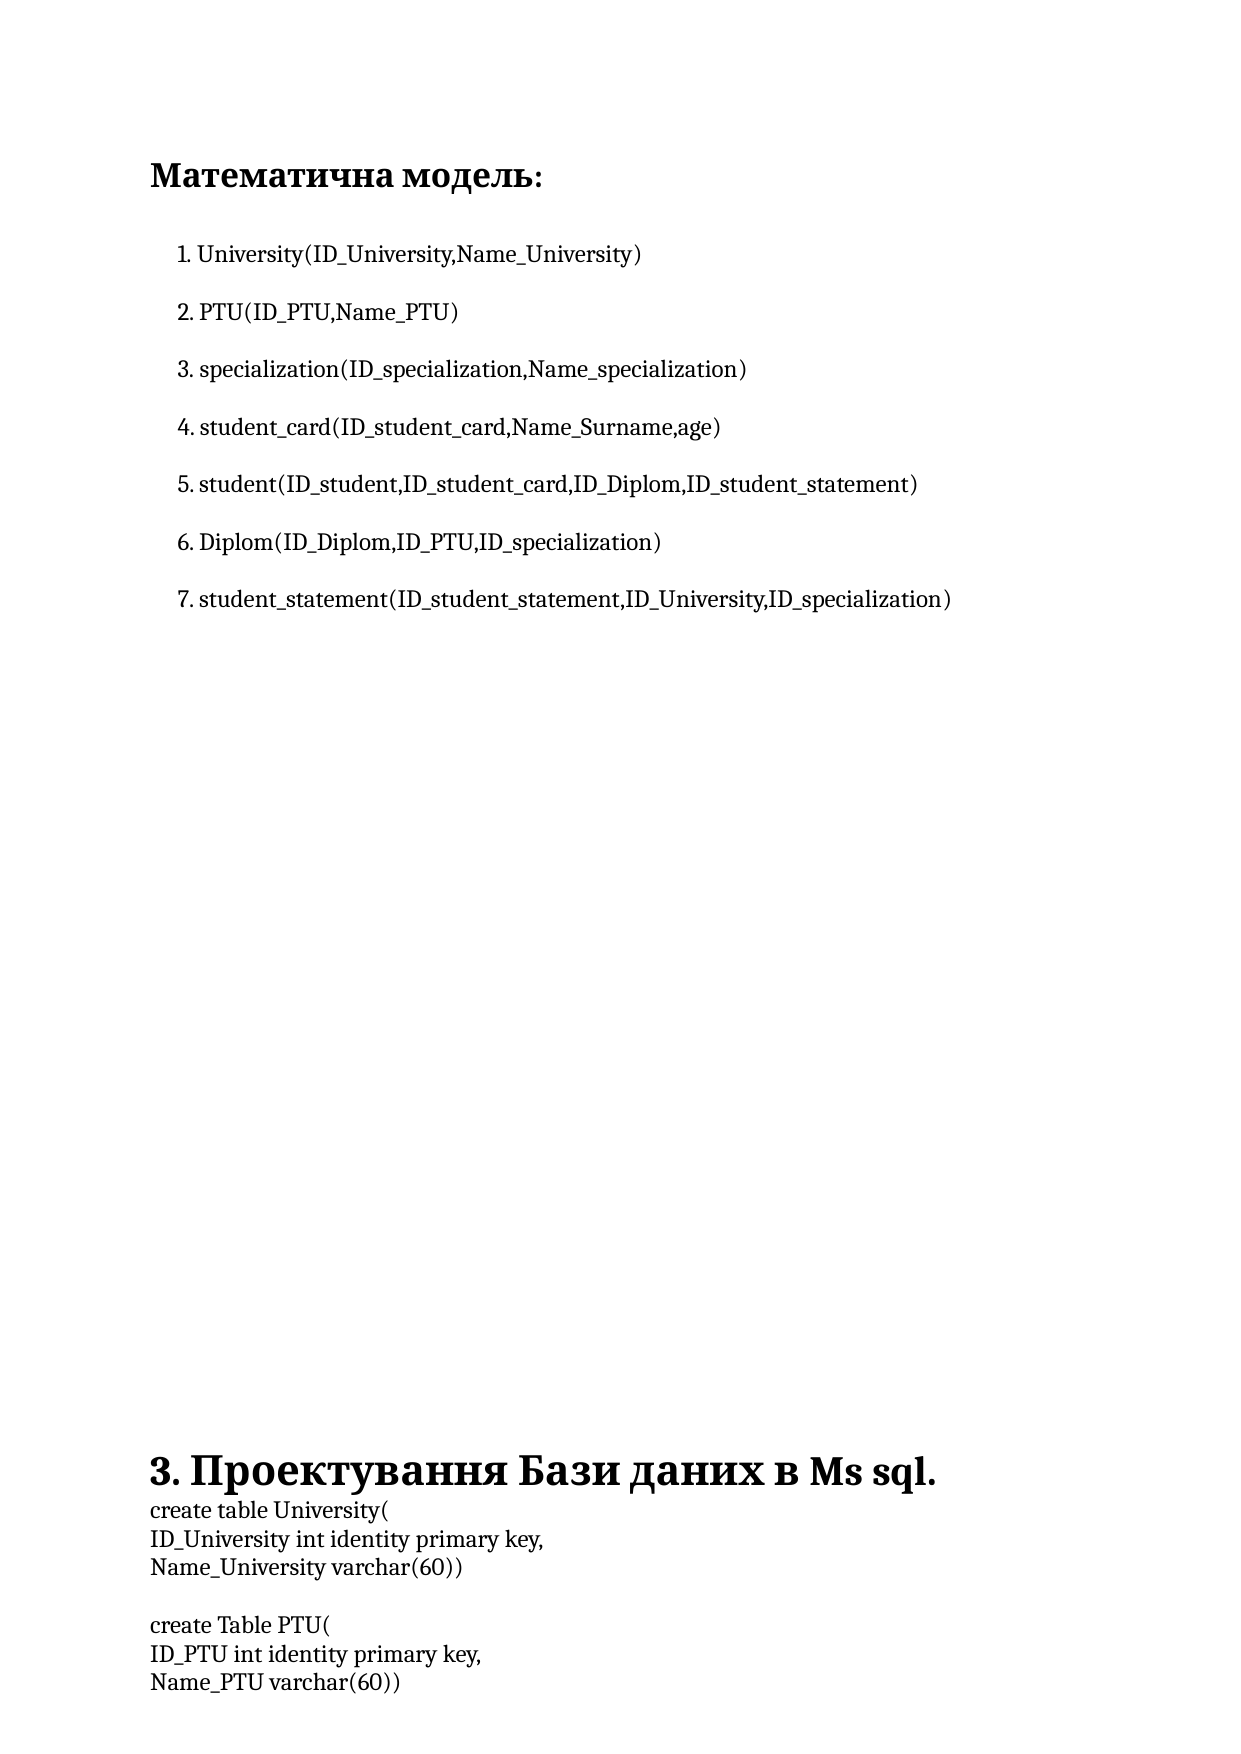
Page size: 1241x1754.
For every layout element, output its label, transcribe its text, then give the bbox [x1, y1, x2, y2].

text create Table PTU( [150, 1611, 1152, 1639]
text 3. specialization(ID_specialization,Name_specialization) [177, 355, 1152, 384]
text 1. University(ID_University,Name_University) [177, 240, 1152, 269]
text 4. student_card(ID_student_card,Name_Surname,age) [177, 413, 1152, 442]
text ID_PTU int identity primary key, [150, 1639, 1152, 1668]
text 5. student(ID_student,ID_student_card,ID_Diplom,ID_student_statement) [177, 470, 1152, 499]
text Математична модель: [150, 158, 1152, 196]
text create table University( [150, 1496, 1152, 1524]
text 7. student_statement(ID_student_statement,ID_University,ID_specialization) [177, 585, 1152, 614]
text ID_University int identity primary key, [150, 1524, 1152, 1553]
text Name_University varchar(60)) [150, 1553, 1152, 1582]
text 2. PTU(ID_PTU,Name_PTU) [177, 298, 1152, 327]
text Name_PTU varchar(60)) [150, 1668, 1152, 1697]
text 6. Diplom(ID_Diplom,ID_PTU,ID_specialization) [177, 528, 1152, 557]
text 3. Проектування Бази даних в Ms sql. [150, 1448, 1152, 1496]
